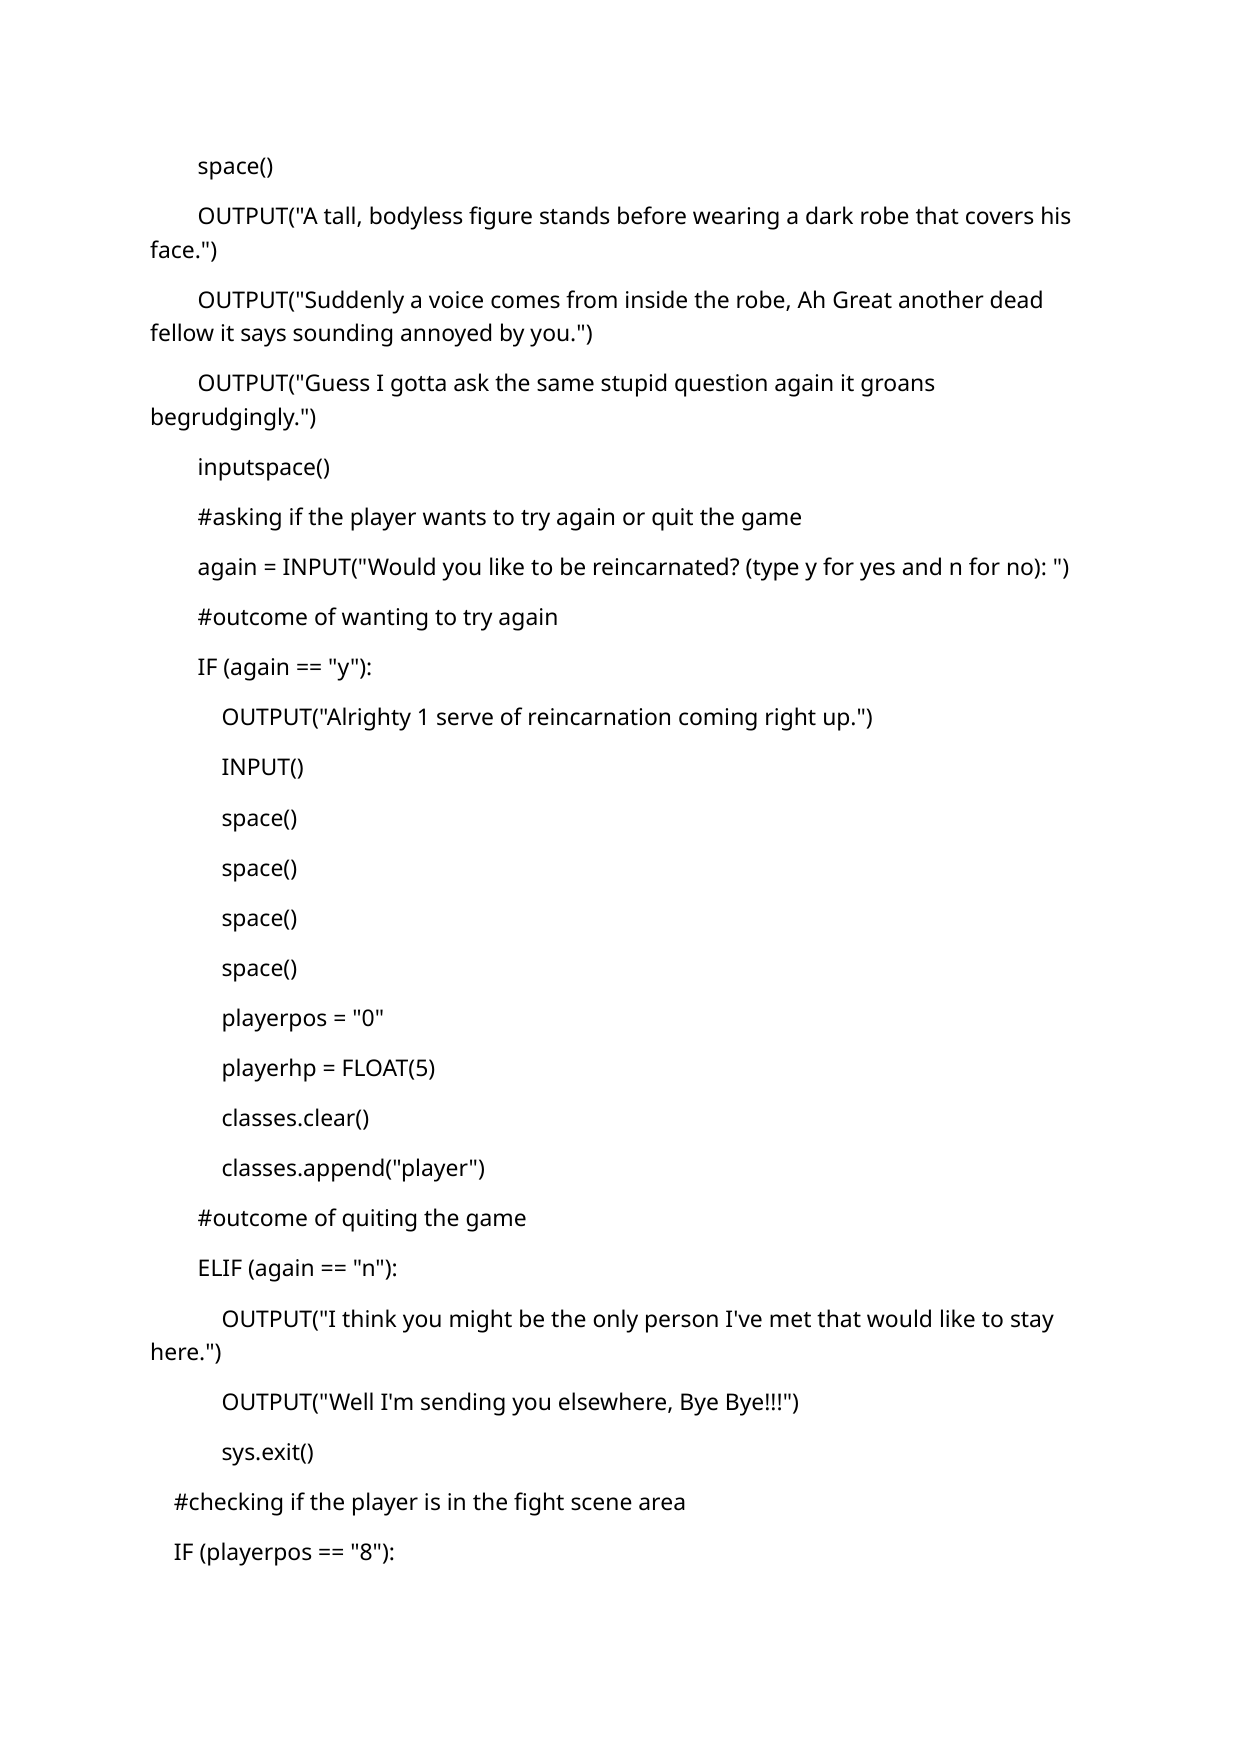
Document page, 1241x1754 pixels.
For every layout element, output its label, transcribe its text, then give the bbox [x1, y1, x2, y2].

text space() [150, 852, 1090, 883]
text again = INPUT("Would you like to be reincarnated? (type y for yes and n for no): ") [150, 551, 1090, 582]
text OUTPUT("Guess I gotta ask the same stupid question again it groans begrudgingly.") [150, 367, 1090, 432]
text sys.exit() [150, 1436, 1090, 1467]
text OUTPUT("A tall, bodyless figure stands before wearing a dark robe that covers his face.") [150, 200, 1090, 265]
text playerhp = FLOAT(5) [150, 1052, 1090, 1083]
text space() [150, 801, 1090, 833]
text OUTPUT("Alrighty 1 serve of reincarnation coming right up.") [150, 701, 1090, 732]
text playerpos = "0" [150, 1002, 1090, 1033]
text ELIF (again == "n"): [150, 1252, 1090, 1284]
text #asking if the player wants to try again or quit the game [150, 501, 1090, 532]
text IF (again == "y"): [150, 651, 1090, 682]
text inputspace() [150, 451, 1090, 482]
text space() [150, 150, 1090, 181]
text classes.clear() [150, 1102, 1090, 1133]
text #outcome of quiting the game [150, 1202, 1090, 1233]
text IF (playerpos == "8"): [150, 1536, 1090, 1568]
text OUTPUT("Suddenly a voice comes from inside the robe, Ah Great another dead fellow it says sounding annoyed by you.") [150, 284, 1090, 348]
text space() [150, 902, 1090, 933]
text classes.append("player") [150, 1152, 1090, 1183]
text space() [150, 952, 1090, 983]
text #outcome of wanting to try again [150, 601, 1090, 632]
text INPUT() [150, 751, 1090, 783]
text OUTPUT("I think you might be the only person I've met that would like to stay here.") [150, 1302, 1090, 1367]
text #checking if the player is in the fight scene area [150, 1486, 1090, 1517]
text OUTPUT("Well I'm sending you elsewhere, Bye Bye!!!") [150, 1386, 1090, 1417]
